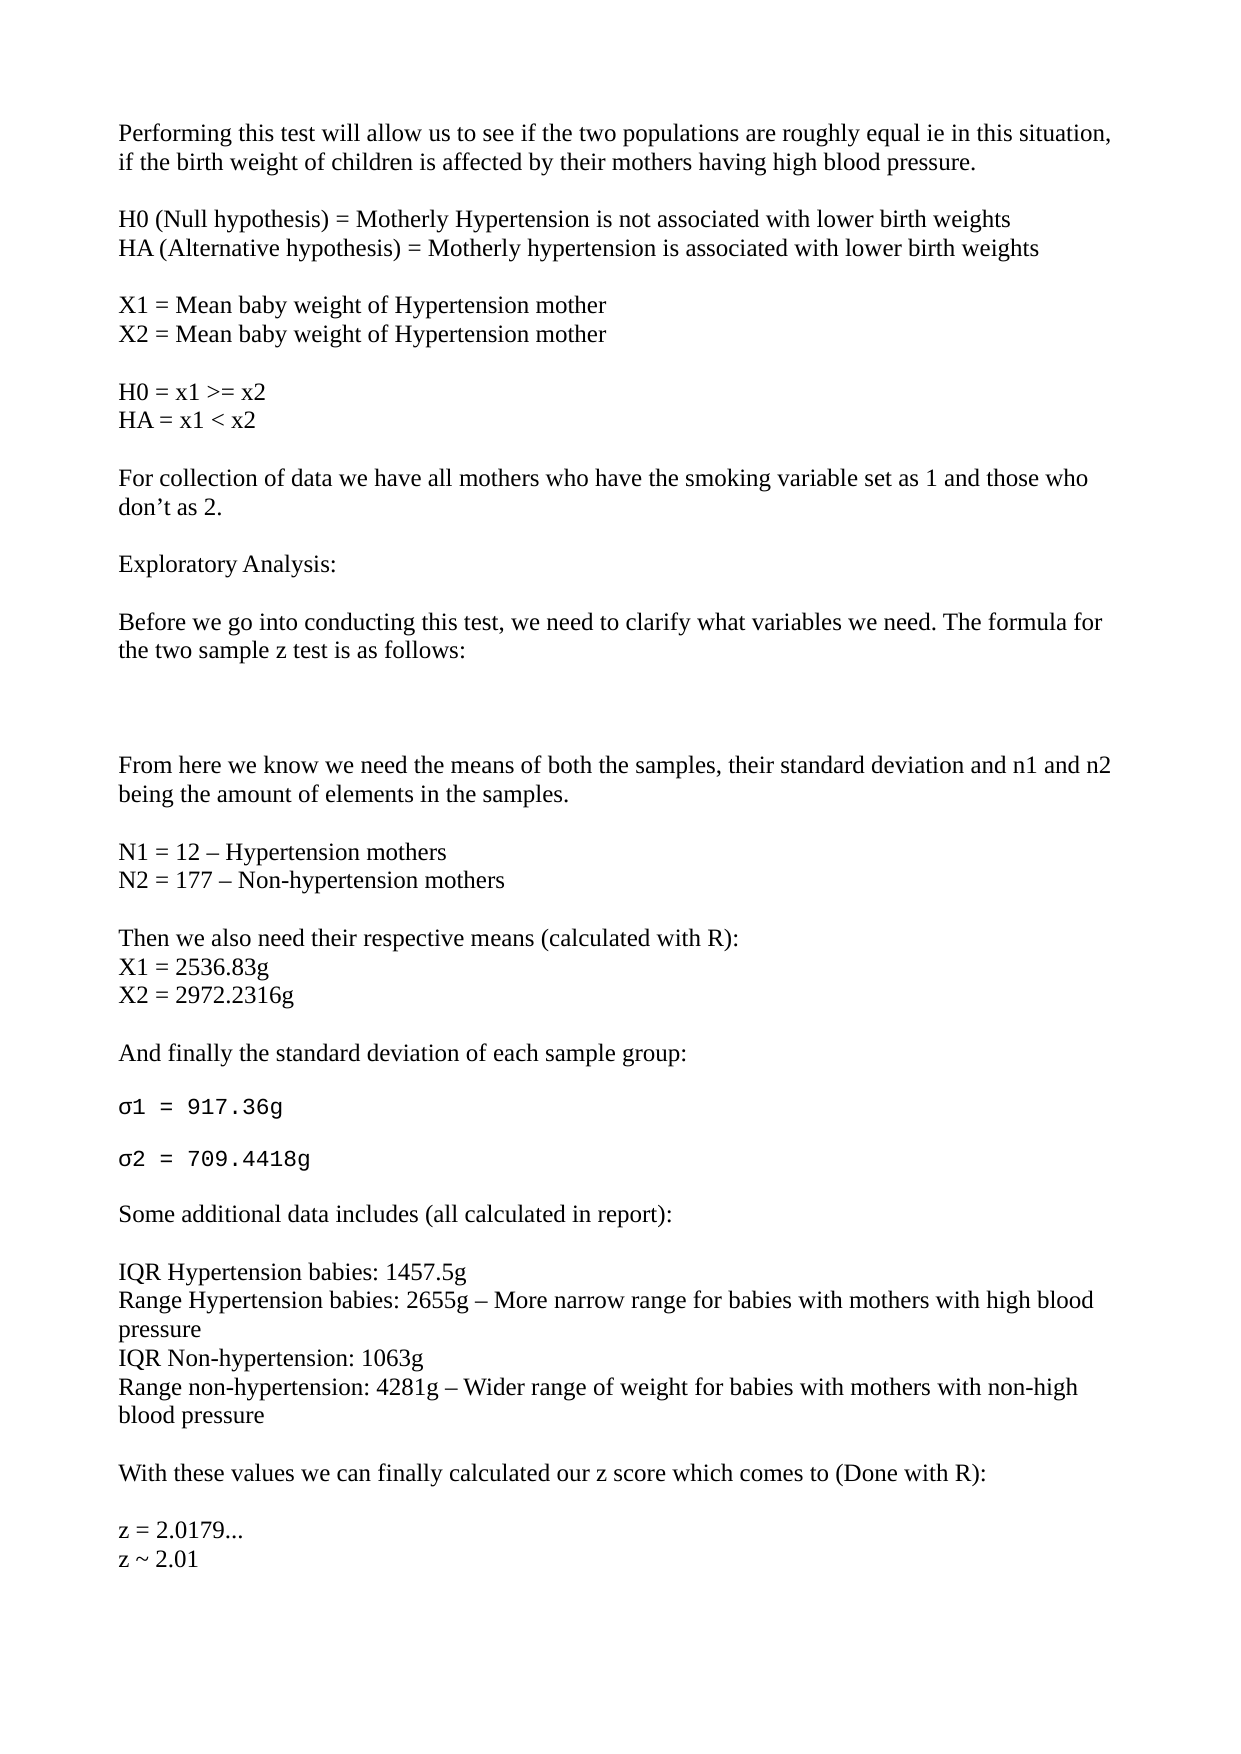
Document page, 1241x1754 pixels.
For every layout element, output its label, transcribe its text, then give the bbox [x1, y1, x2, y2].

text X1 = 2536.83g [118, 952, 1122, 981]
text From here we know we need the means of both the samples, their standard deviation and n1 and n2 being the amount of elements in the samples. [118, 751, 1122, 808]
text σ2 = 709.4418g [118, 1147, 1122, 1173]
text Before we go into conducting this test, we need to clarify what variables we need. The formula for the two sample z test is as follows: [118, 607, 1122, 664]
text With these values we can finally calculated our z score which comes to (Done with R): [118, 1458, 1122, 1487]
text IQR Hypertension babies: 1457.5g [118, 1257, 1122, 1286]
text X2 = 2972.2316g [118, 981, 1122, 1009]
text N2 = 177 – Non-hypertension mothers [118, 866, 1122, 894]
text H0 (Null hypothesis) = Motherly Hypertension is not associated with lower birth weights [118, 204, 1122, 233]
text N1 = 12 – Hypertension mothers [118, 837, 1122, 866]
text X1 = Mean baby weight of Hypertension mother [118, 291, 1122, 319]
text Exploratory Analysis: [118, 549, 1122, 578]
text σ1 = 917.36g [118, 1096, 1122, 1122]
text z = 2.0179... [118, 1516, 1122, 1544]
text Some additional data includes (all calculated in report): [118, 1199, 1122, 1228]
text Performing this test will allow us to see if the two populations are roughly equal ie in this situation, if the birth weight of children is affected by their mothers having high blood pressure. [118, 118, 1122, 176]
text For collection of data we have all mothers who have the smoking variable set as 1 and those who don’t as 2. [118, 463, 1122, 521]
text And finally the standard deviation of each sample group: [118, 1038, 1122, 1067]
text Then we also need their respective means (calculated with R): [118, 923, 1122, 952]
text IQR Non-hypertension: 1063g [118, 1343, 1122, 1372]
text X2 = Mean baby weight of Hypertension mother [118, 319, 1122, 348]
text Range Hypertension babies: 2655g – More narrow range for babies with mothers with high blood pressure [118, 1286, 1122, 1343]
text Range non-hypertension: 4281g – Wider range of weight for babies with mothers with non-high blood pressure [118, 1372, 1122, 1429]
text H0 = x1 >= x2 [118, 377, 1122, 406]
text z ~ 2.01 [118, 1544, 1122, 1573]
text HA = x1 < x2 [118, 406, 1122, 434]
text HA (Alternative hypothesis) = Motherly hypertension is associated with lower birth weights [118, 233, 1122, 262]
